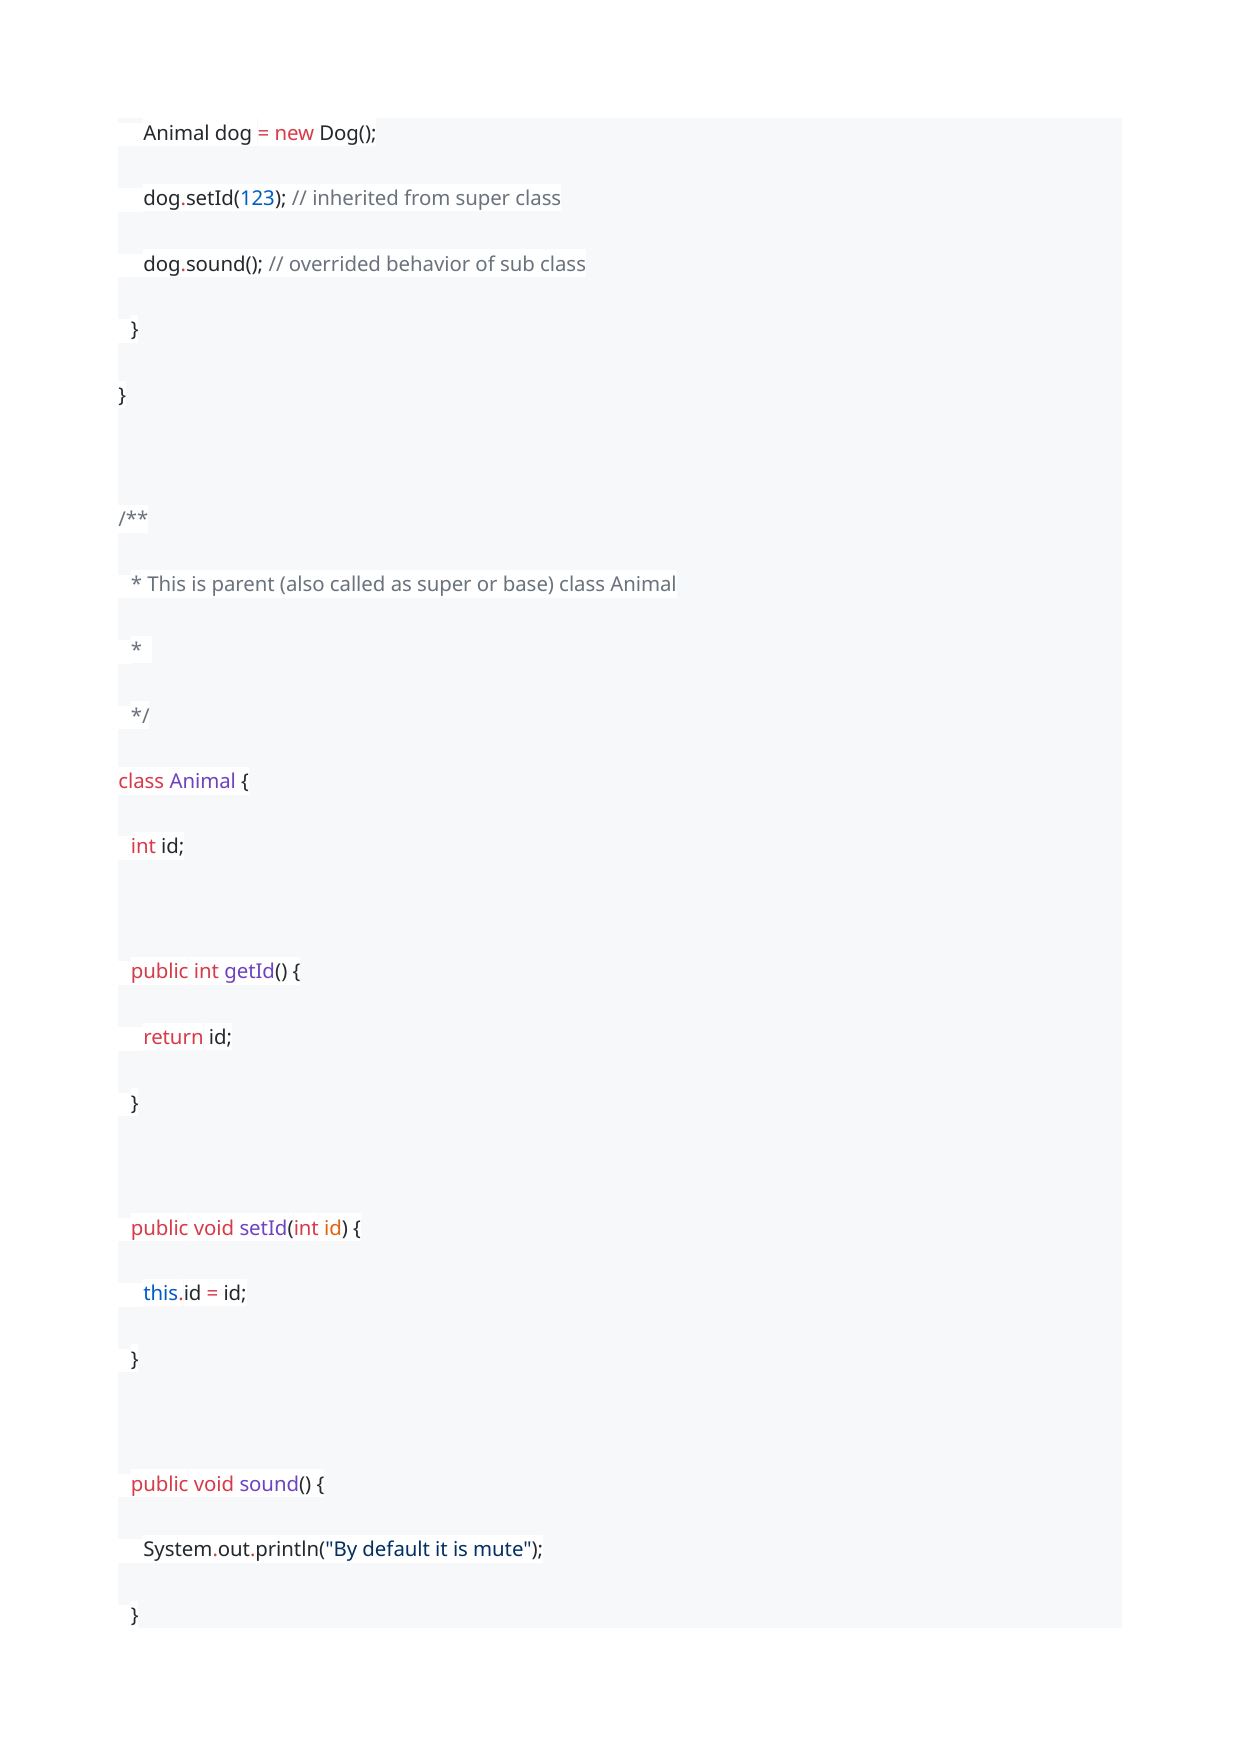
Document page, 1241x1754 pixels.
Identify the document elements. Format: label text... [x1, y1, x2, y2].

text dog.sound(); // overrided behavior of sub class [118, 249, 1122, 277]
text int id; [118, 832, 1122, 860]
text } [118, 1088, 1122, 1116]
text } [118, 381, 1122, 408]
text /** [118, 505, 1122, 533]
text public void setId(int id) { [118, 1213, 1122, 1241]
text this.id = id; [118, 1279, 1122, 1307]
text } [118, 1344, 1122, 1372]
text dog.setId(123); // inherited from super class [118, 184, 1122, 212]
text return id; [118, 1023, 1122, 1051]
text } [118, 315, 1122, 343]
text class Animal { [118, 767, 1122, 795]
text Animal dog = new Dog(); [118, 118, 1122, 146]
text System.out.println("By default it is mute"); [118, 1535, 1122, 1563]
text * [118, 636, 1122, 664]
text */ [118, 701, 1122, 729]
text public int getId() { [118, 957, 1122, 985]
text * This is parent (also called as super or base) class Animal [118, 570, 1122, 598]
text public void sound() { [118, 1469, 1122, 1497]
text } [118, 1601, 1122, 1628]
